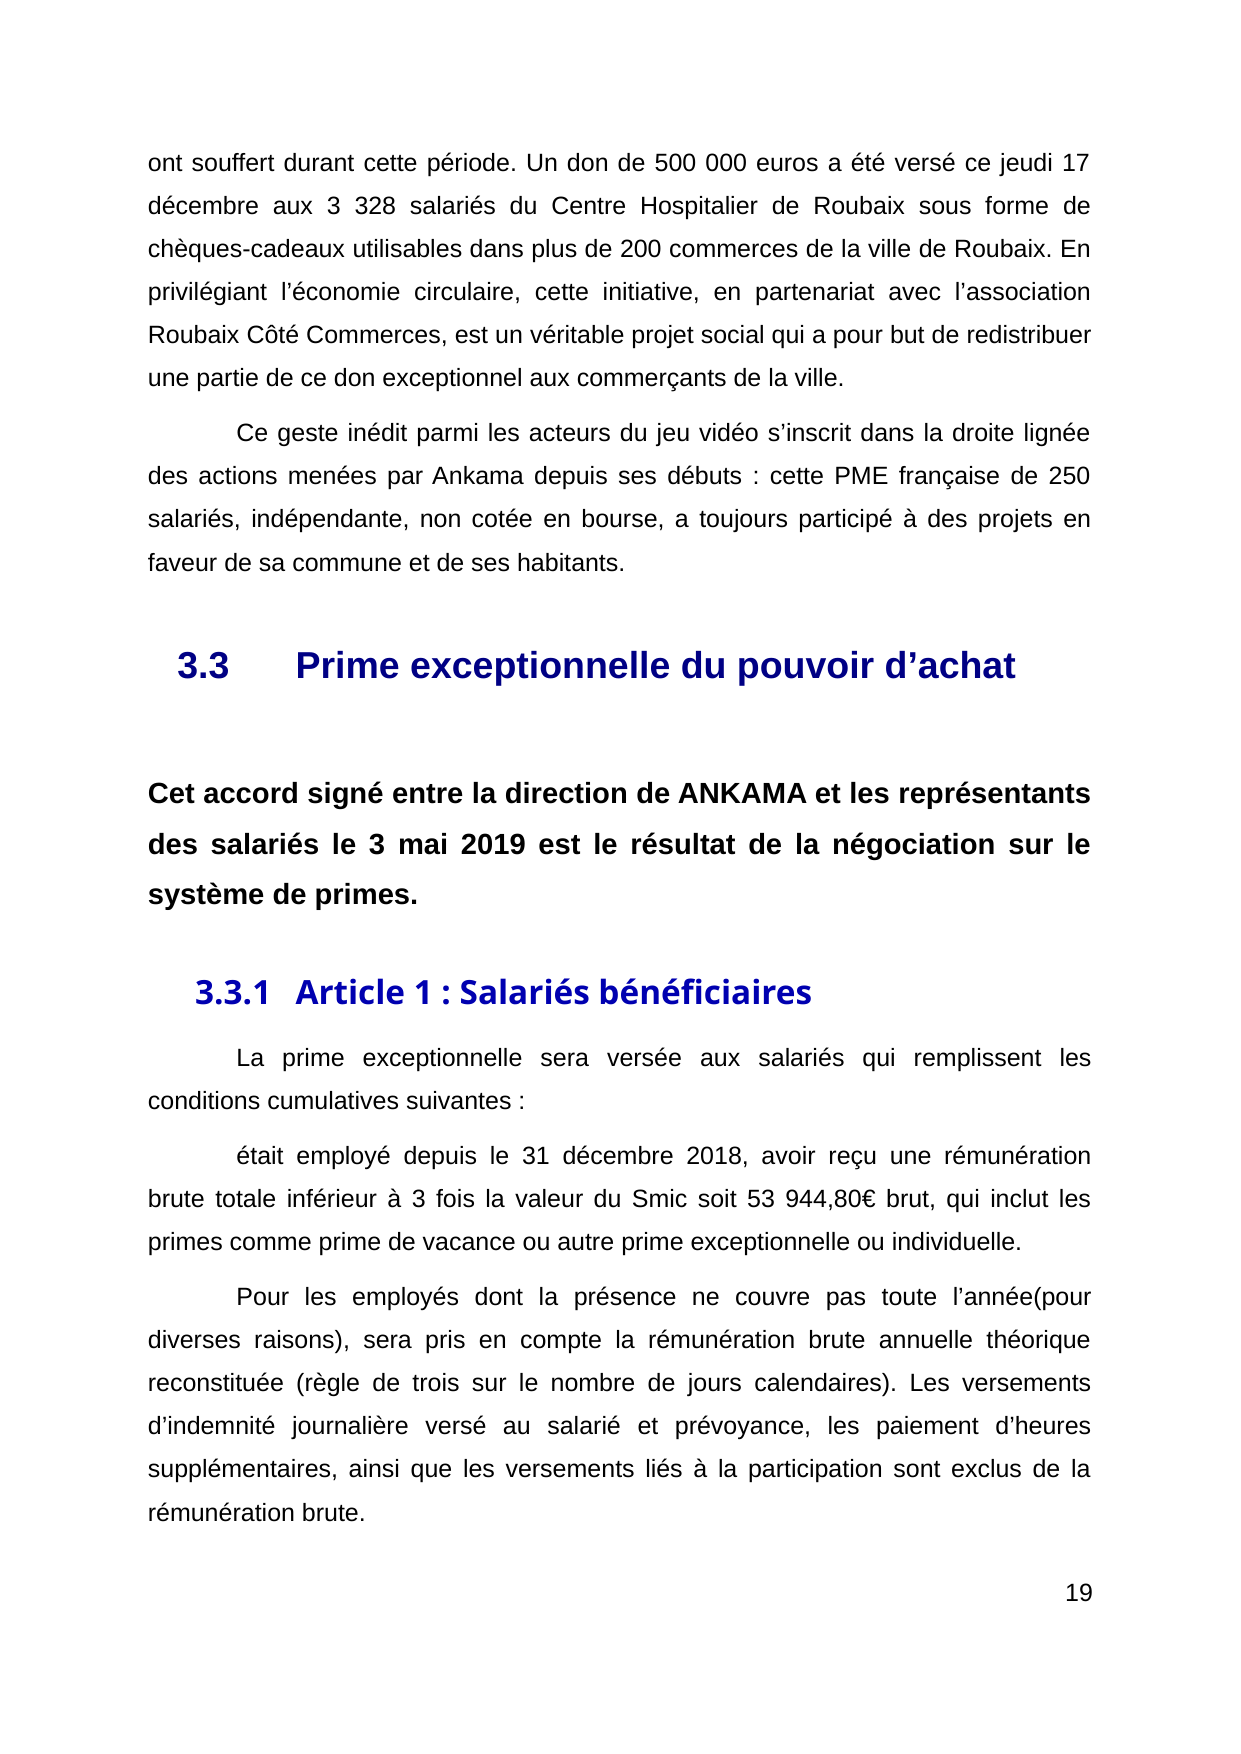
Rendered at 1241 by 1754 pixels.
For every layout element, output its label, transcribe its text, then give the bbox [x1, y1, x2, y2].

text Ce geste inédit parmi les acteurs du jeu vidéo s’inscrit dans la droite lignée des actions menées par Ankama depuis ses débuts : cette PME française de 250 salariés, indépendante, non cotée en bourse, a toujours participé à des projets en faveur de sa commune et de ses habitants. [148, 418, 1093, 576]
text ont souffert durant cette période. Un don de 500 000 euros a été versé ce jeudi 17 décembre aux 3 328 salariés du Centre Hospitalier de Roubaix sous forme de chèques-cadeaux utilisables dans plus de 200 commerces de la ville de Roubaix. En privilégiant l’économie circulaire, cette initiative, en partenariat avec l’association Roubaix Côté Commerces, est un véritable projet social qui a pour but de redistribuer une partie de ce don exceptionnel aux commerçants de la ville. [148, 148, 1093, 392]
text Pour les employés dont la présence ne couvre pas toute l’année(pour diverses raisons), sera pris en compte la rémunération brute annuelle théorique reconstituée (règle de trois sur le nombre de jours calendaires). Les versements d’indemnité journalière versé au salarié et prévoyance, les paiement d’heures supplémentaires, ainsi que les versements liés à la participation sont exclus de la rémunération brute. [148, 1282, 1093, 1526]
text Cet accord signé entre la direction de ANKAMA et les représentants des salariés le 3 mai 2019 est le résultat de la négociation sur le système de primes. [148, 776, 1093, 911]
subtitle Prime exceptionnelle du pouvoir d’achat [148, 644, 1093, 687]
text était employé depuis le 31 décembre 2018, avoir reçu une rémunération brute totale inférieur à 3 fois la valeur du Smic soit 53 944,80€ brut, qui inclut les primes comme prime de vacance ou autre prime exceptionnelle ou individuelle. [148, 1141, 1093, 1256]
text La prime exceptionnelle sera versée aux salariés qui remplissent les conditions cumulatives suivantes : [148, 1043, 1093, 1114]
subtitle Article 1 : Salariés bénéficiaires [148, 969, 1093, 1014]
